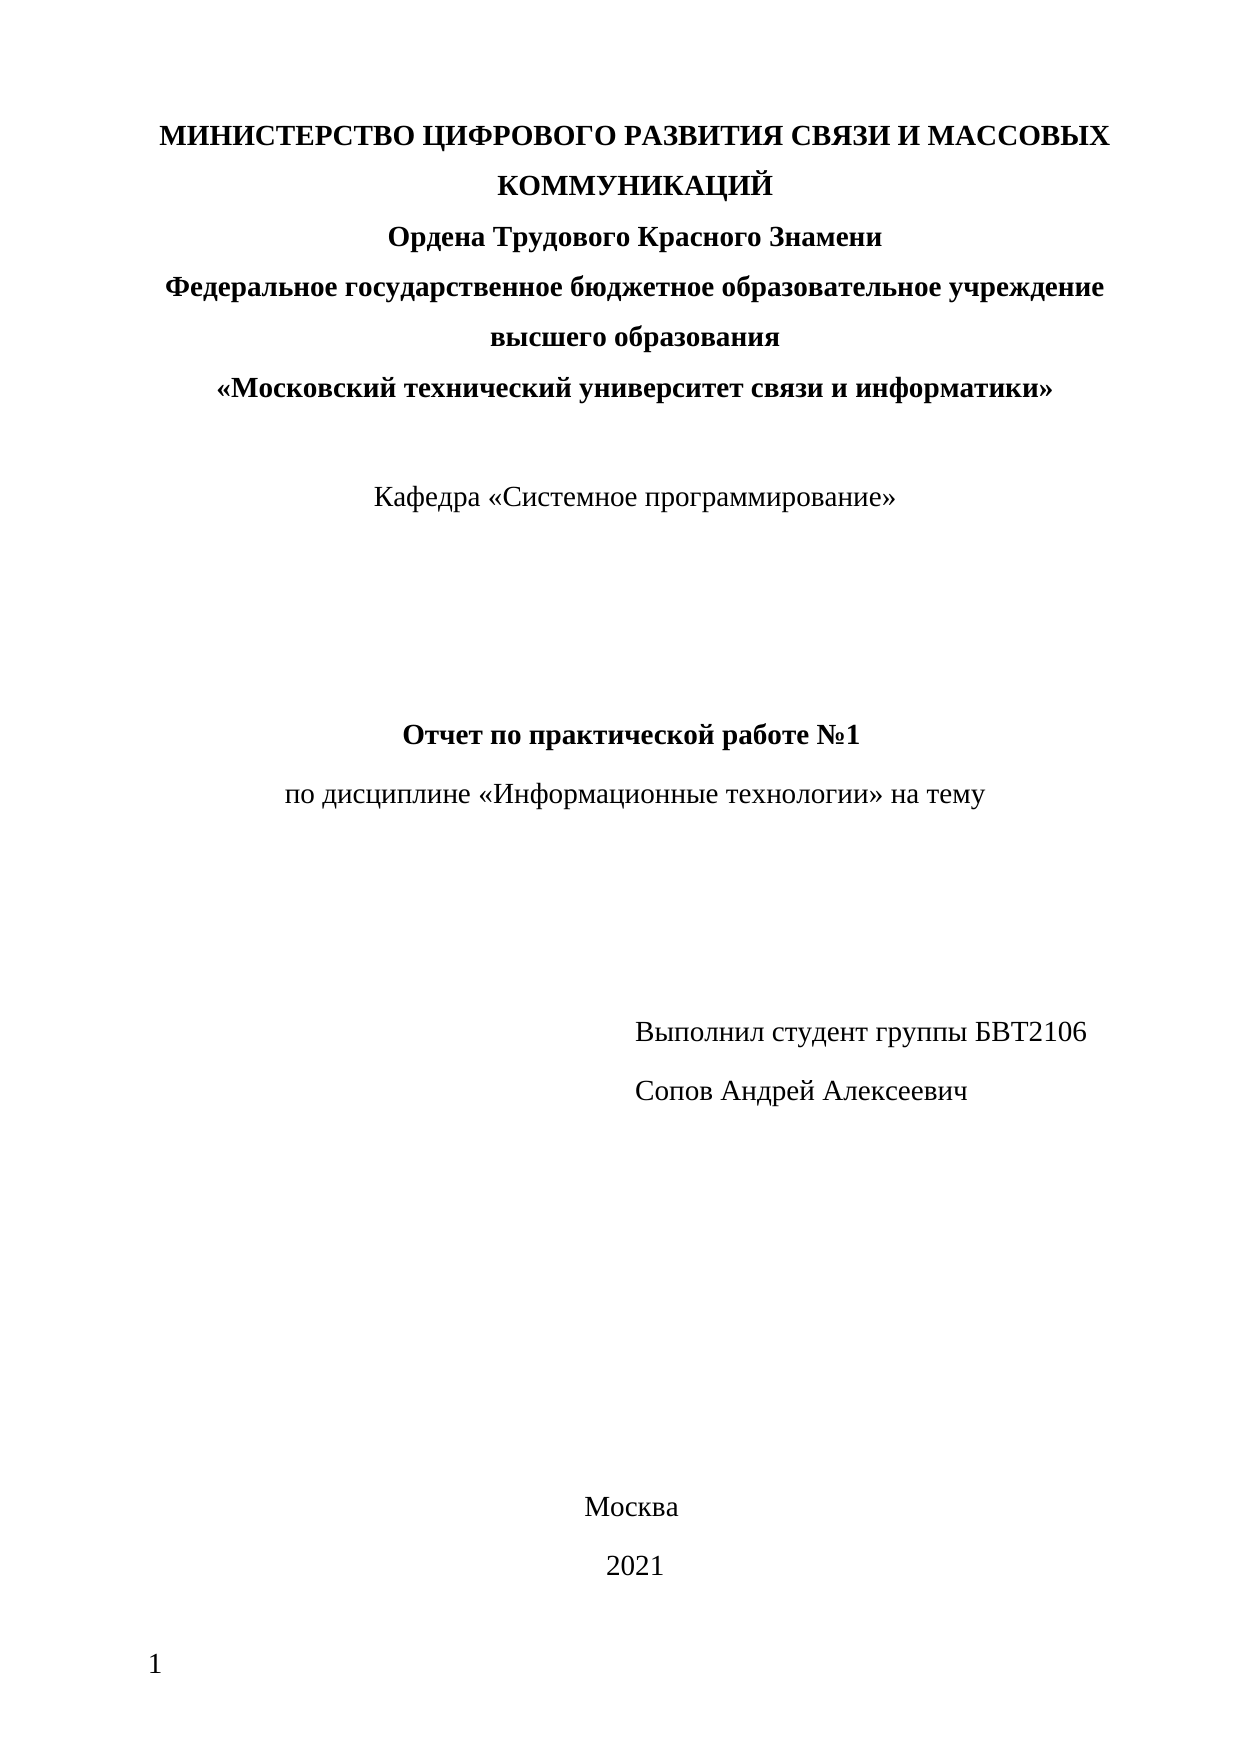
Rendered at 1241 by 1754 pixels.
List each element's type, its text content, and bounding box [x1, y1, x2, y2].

text Сопов Андрей Алексеевич [148, 1073, 1134, 1107]
text Федеральное государственное бюджетное образовательное учреждение высшего образования [148, 269, 1122, 353]
text Кафедра «Системное программирование» [148, 479, 1122, 513]
text 2021 [148, 1548, 1122, 1582]
text Москва [148, 1489, 1122, 1522]
text по дисциплине «Информационные технологии» на тему [148, 776, 1122, 810]
text Отчет по практической работе №1 [148, 717, 1122, 750]
text «Московский технический университет связи и информатики» [148, 370, 1122, 403]
text Выполнил студент группы БВТ2106 [148, 1014, 1134, 1047]
text МИНИСТЕРСТВО ЦИФРОВОГО РАЗВИТИЯ СВЯЗИ И МАССОВЫХ КОММУНИКАЦИЙ [148, 118, 1122, 202]
text Ордена Трудового Красного Знамени [148, 219, 1122, 252]
